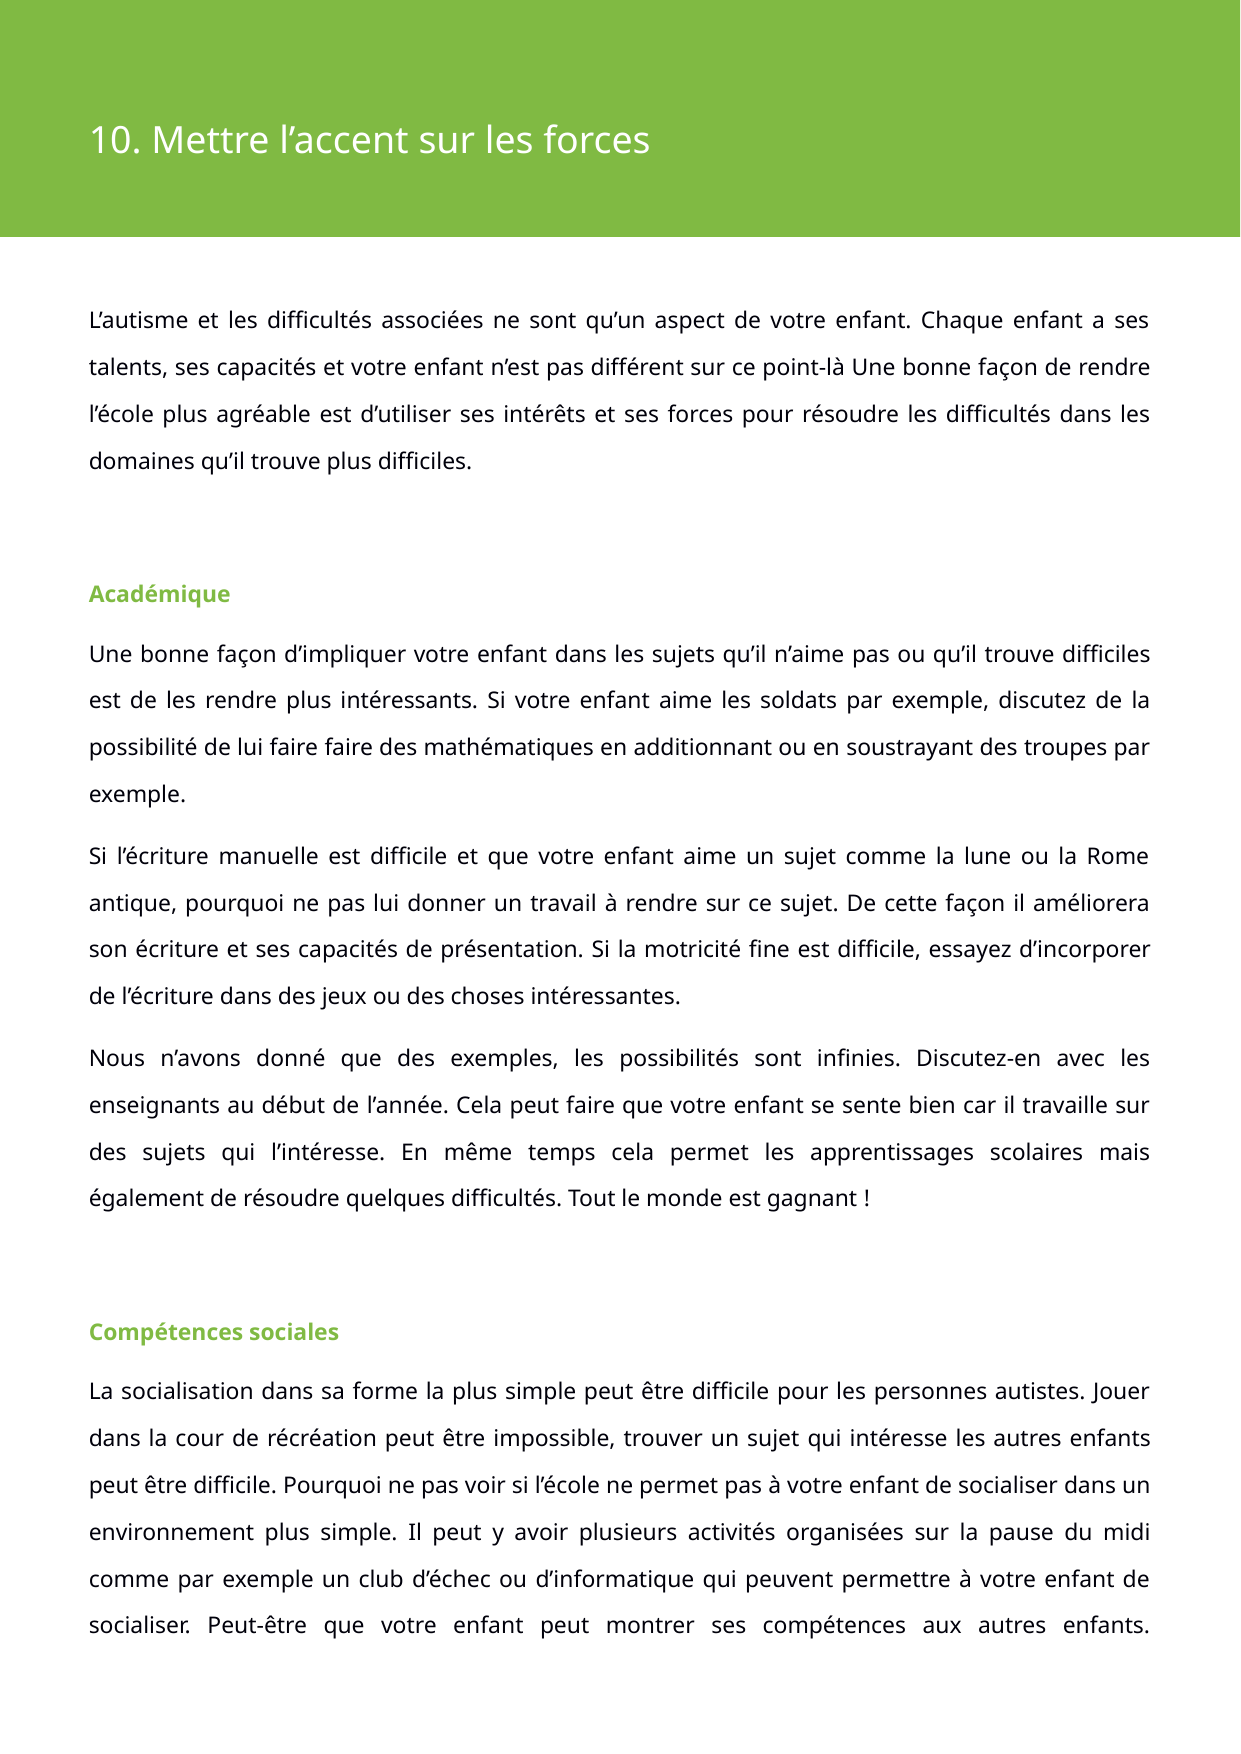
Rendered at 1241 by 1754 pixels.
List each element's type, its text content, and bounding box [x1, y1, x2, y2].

text La socialisation dans sa forme la plus simple peut être difficile pour les personnes autistes. Jouer dans la cour de récréation peut être impossible, trouver un sujet qui intéresse les autres enfants peut être difficile. Pourquoi ne pas voir si l’école ne permet pas à votre enfant de socialiser dans un environnement plus simple. Il peut y avoir plusieurs activités organisées sur la pause du midi comme par exemple un club d’échec ou d’informatique qui peuvent permettre à votre enfant de socialiser. Peut-être que votre enfant peut montrer ses compétences aux autres enfants. [88, 1375, 1152, 1641]
subtitle 10. Mettre l’accent sur les forces [88, 113, 1152, 164]
text Une bonne façon d’impliquer votre enfant dans les sujets qu’il n’aime pas ou qu’il trouve difficiles est de les rendre plus intéressants. Si votre enfant aime les soldats par exemple, discutez de la possibilité de lui faire faire des mathématiques en additionnant ou en soustrayant des troupes par exemple. [88, 637, 1152, 809]
text Nous n’avons donné que des exemples, les possibilités sont infinies. Discutez-en avec les enseignants au début de l’année. Cela peut faire que votre enfant se sente bien car il travaille sur des sujets qui l’intéresse. En même temps cela permet les apprentissages scolaires mais également de résoudre quelques difficultés. Tout le monde est gagnant ! [88, 1042, 1152, 1213]
text L’autisme et les difficultés associées ne sont qu’un aspect de votre enfant. Chaque enfant a ses talents, ses capacités et votre enfant n’est pas différent sur ce point-là Une bonne façon de rendre l’école plus agréable est d’utiliser ses intérêts et ses forces pour résoudre les difficultés dans les domaines qu’il trouve plus difficiles. [88, 304, 1152, 476]
subtitle Académique [88, 578, 1152, 609]
text Si l’écriture manuelle est difficile et que votre enfant aime un sujet comme la lune ou la Rome antique, pourquoi ne pas lui donner un travail à rendre sur ce sujet. De cette façon il améliorera son écriture et ses capacités de présentation. Si la motricité fine est difficile, essayez d’incorporer de l’écriture dans des jeux ou des choses intéressantes. [88, 839, 1152, 1011]
subtitle Compétences sociales [88, 1316, 1152, 1347]
